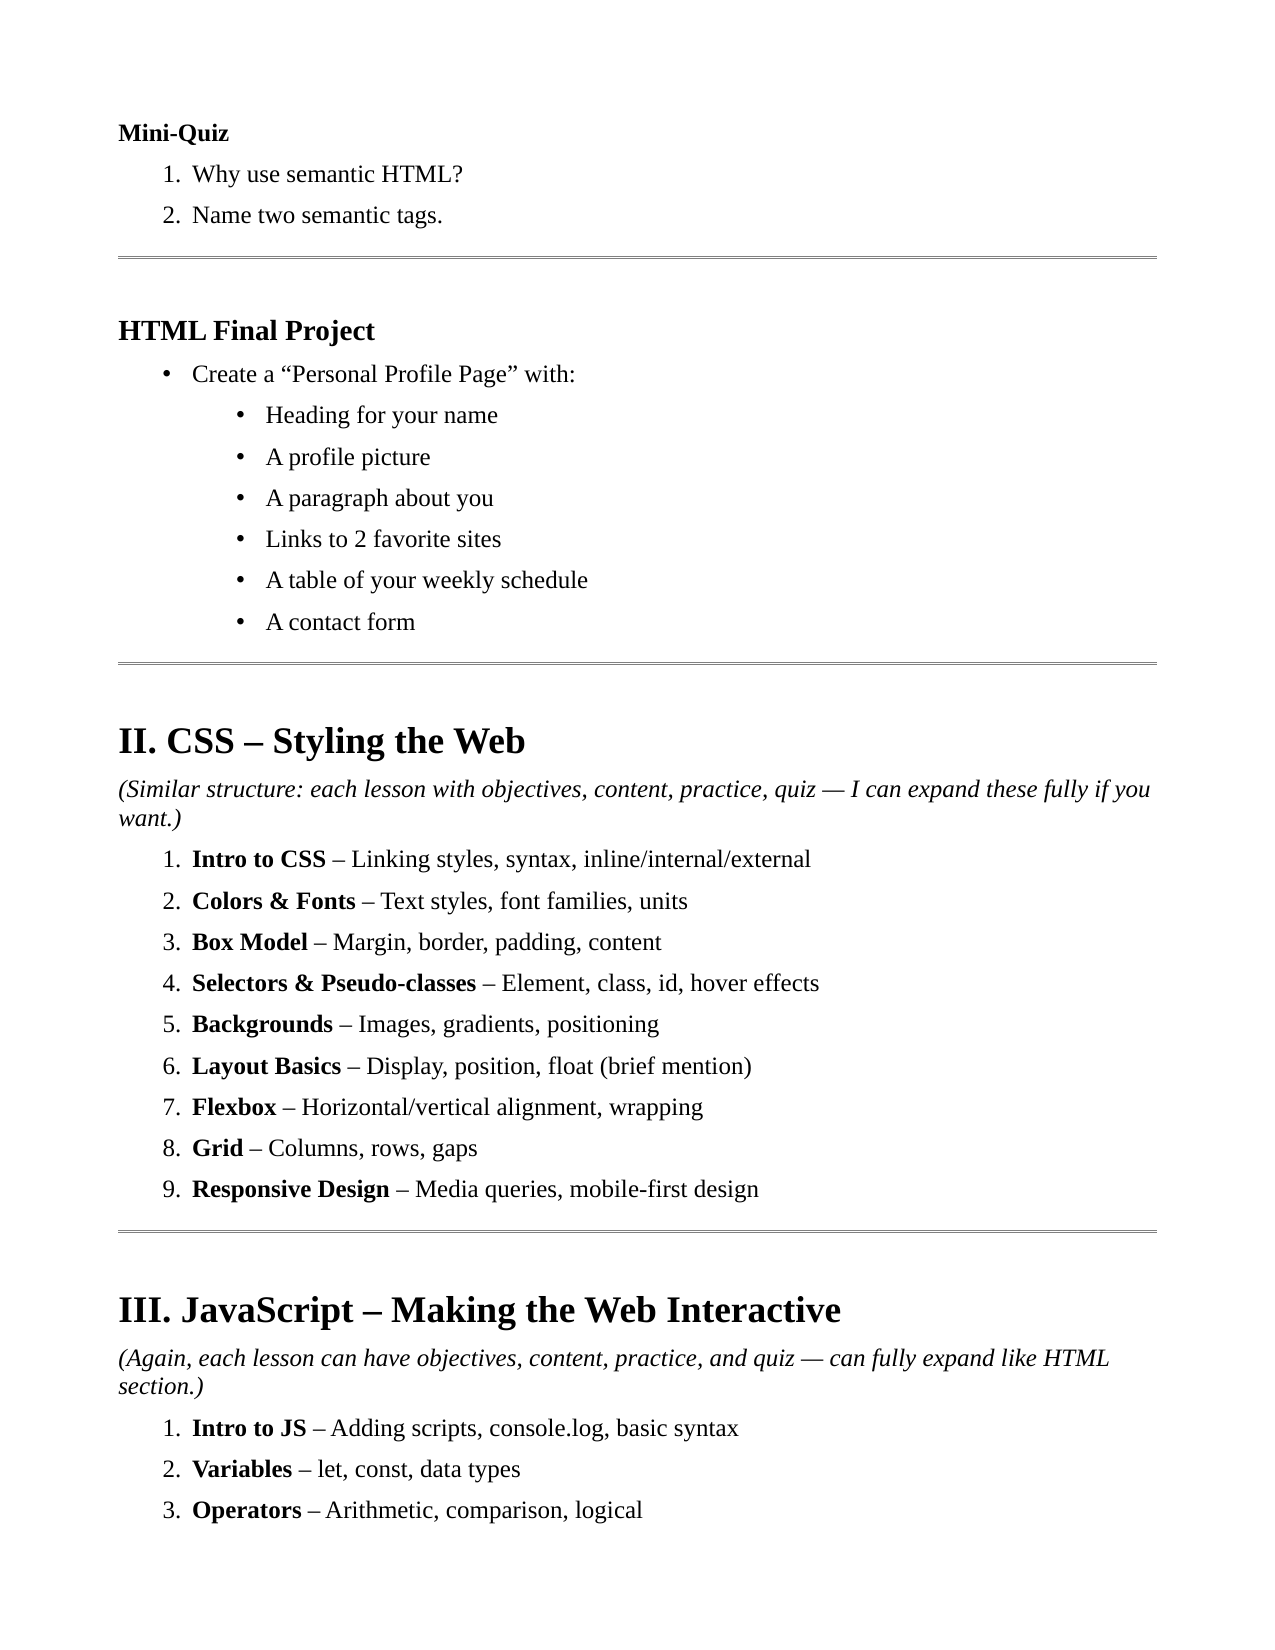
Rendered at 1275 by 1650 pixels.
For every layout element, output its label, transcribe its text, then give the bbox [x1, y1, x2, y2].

text (Again, each lesson can have objectives, content, practice, and quiz — can fully expand like HTML section.) [118, 1343, 1157, 1400]
subtitle II. CSS – Styling the Web [118, 719, 1157, 762]
list A table of your weekly schedule [236, 565, 1157, 594]
list Heading for your name [236, 400, 1157, 429]
list Operators – Arithmetic, comparison, logical [162, 1495, 1157, 1524]
text Mini-Quiz [118, 118, 1157, 147]
subtitle III. JavaScript – Making the Web Interactive [118, 1287, 1157, 1330]
list Responsive Design – Media queries, mobile-first design [162, 1174, 1157, 1203]
list Why use semantic HTML? [162, 159, 1157, 188]
list Colors & Fonts – Text styles, font families, units [162, 886, 1157, 914]
list A profile picture [236, 442, 1157, 470]
list Intro to CSS – Linking styles, syntax, inline/internal/external [162, 844, 1157, 873]
text (Similar structure: each lesson with objectives, content, practice, quiz — I can expand these fully if you want.) [118, 774, 1157, 832]
list Intro to JS – Adding scripts, console.log, basic syntax [162, 1413, 1157, 1441]
list Selectors & Pseudo-classes – Element, class, id, hover effects [162, 968, 1157, 997]
list A contact form [236, 607, 1157, 635]
list Name two semantic tags. [162, 201, 1157, 229]
list Layout Basics – Display, position, float (brief mention) [162, 1051, 1157, 1079]
list Links to 2 favorite sites [236, 524, 1157, 553]
list Box Model – Margin, border, padding, content [162, 927, 1157, 956]
list Flexbox – Horizontal/vertical alignment, wrapping [162, 1092, 1157, 1121]
list A paragraph about you [236, 483, 1157, 512]
list Variables – let, const, data types [162, 1454, 1157, 1483]
list Backgrounds – Images, gradients, positioning [162, 1009, 1157, 1038]
list Create a “Personal Profile Page” with: [162, 359, 1157, 388]
list Grid – Columns, rows, gaps [162, 1133, 1157, 1162]
subtitle HTML Final Project [118, 313, 1157, 347]
